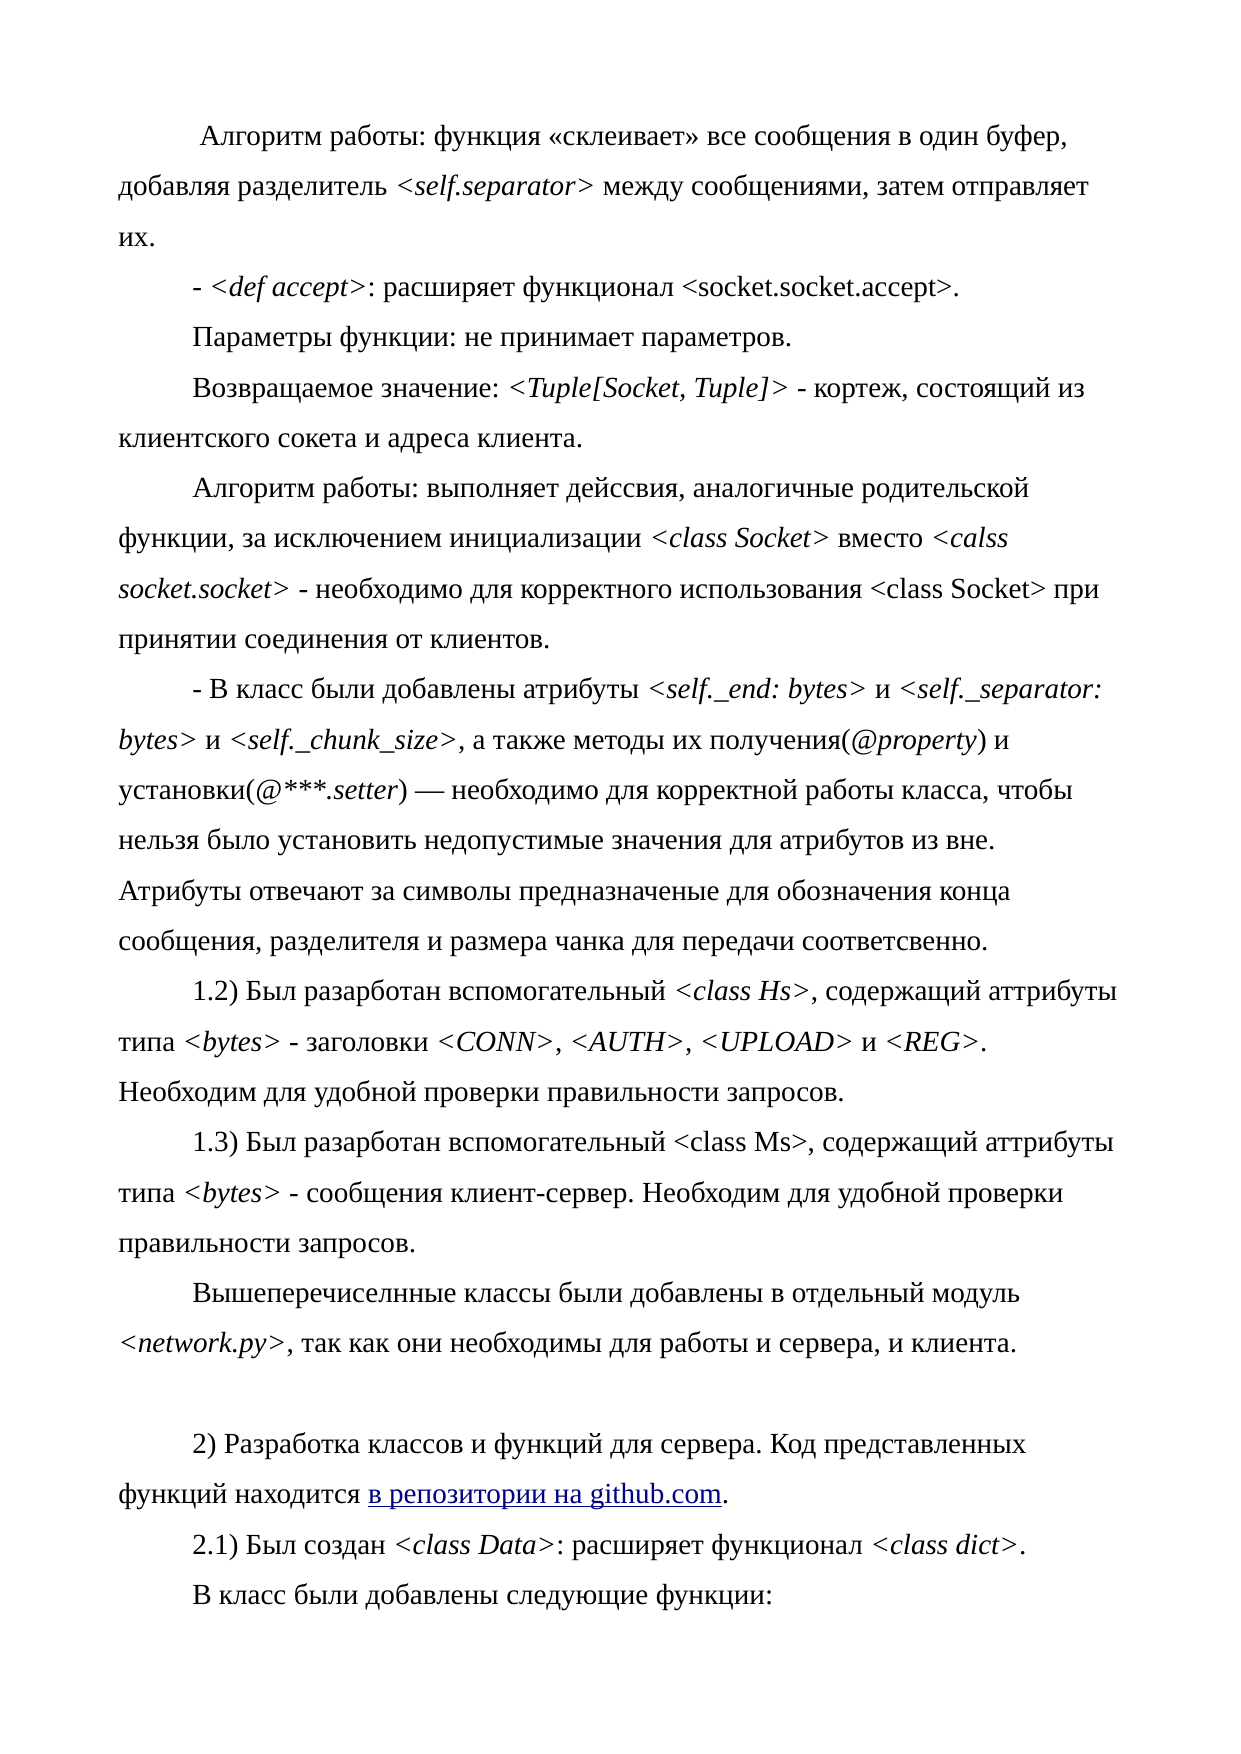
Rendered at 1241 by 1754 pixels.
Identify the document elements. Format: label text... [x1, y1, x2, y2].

text В класс были добавлены следующие функции: [118, 1577, 1122, 1611]
text - <def accept>: расширяет функционал <socket.socket.accept>. [118, 269, 1122, 303]
text 1.3) Был разарботан вспомогательный <class Ms>, содержащий аттрибуты типа <bytes> - сообщения клиент-сервер. Необходим для удобной проверки правильности запросов. [118, 1124, 1122, 1258]
text 2) Разработка классов и функций для сервера. Код представленных функций находится в репозитории на github.com. [118, 1426, 1122, 1510]
text 2.1) Был создан <class Data>: расширяет функционал <class dict>. [118, 1527, 1122, 1560]
text - В класс были добавлены атрибуты <self._end: bytes> и <self._separator: bytes> и <self._chunk_size>, а также методы их получения(@property) и установки(@***.setter) — необходимо для корректной работы класса, чтобы нельзя было установить недопустимые значения для атрибутов из вне. Атрибуты отвечают за символы предназначеные для обозначения конца сообщения, разделителя и размера чанка для передачи соответсвенно. [118, 672, 1122, 957]
text 1.2) Был разарботан вспомогательный <class Hs>, содержащий аттрибуты типа <bytes> - заголовки <CONN>, <AUTH>, <UPLOAD> и <REG>. Необходим для удобной проверки правильности запросов. [118, 973, 1122, 1108]
text Параметры функции: не принимает параметров. [118, 319, 1122, 353]
text Алгоритм работы: функция «склеивает» все сообщения в один буфер, добавляя разделитель <self.separator> между сообщениями, затем отправляет их. [118, 118, 1122, 252]
text Возвращаемое значение: <Tuple[Socket, Tuple]> - кортеж, состоящий из клиентского сокета и адреса клиента. [118, 370, 1122, 453]
text Вышеперечиселнные классы были добавлены в отдельный модуль <network.py>, так как они необходимы для работы и сервера, и клиента. [118, 1275, 1122, 1359]
text Алгоритм работы: выполняет дейссвия, аналогичные родительской функции, за исключением инициализации <class Socket> вместо <calss socket.socket> - необходимо для корректного использования <class Socket> при принятии соединения от клиентов. [118, 470, 1122, 655]
